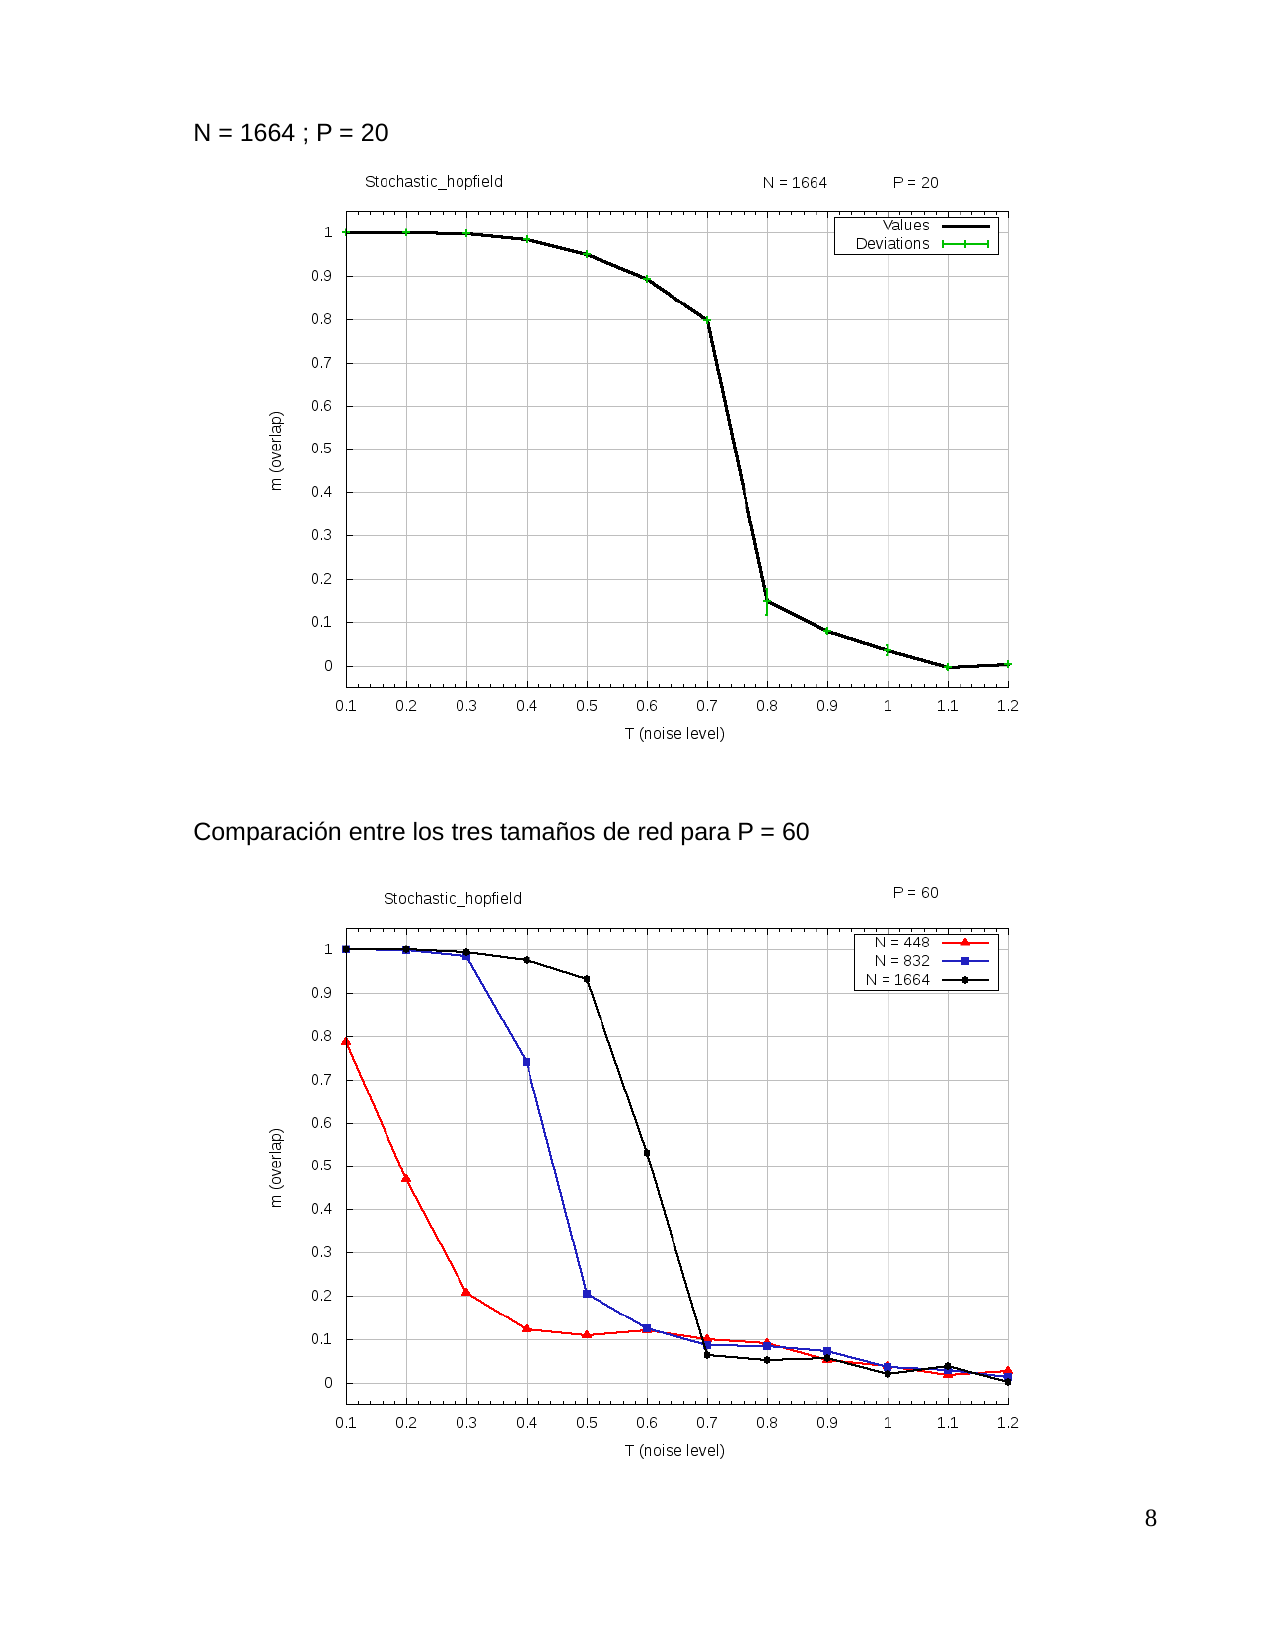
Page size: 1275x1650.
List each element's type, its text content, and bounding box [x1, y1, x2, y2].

picture [243, 872, 1032, 1464]
text Comparación entre los tres tamaños de red para P = 60 [118, 817, 1157, 845]
picture [243, 155, 1032, 747]
text N = 1664 ; P = 20 [118, 118, 1157, 147]
